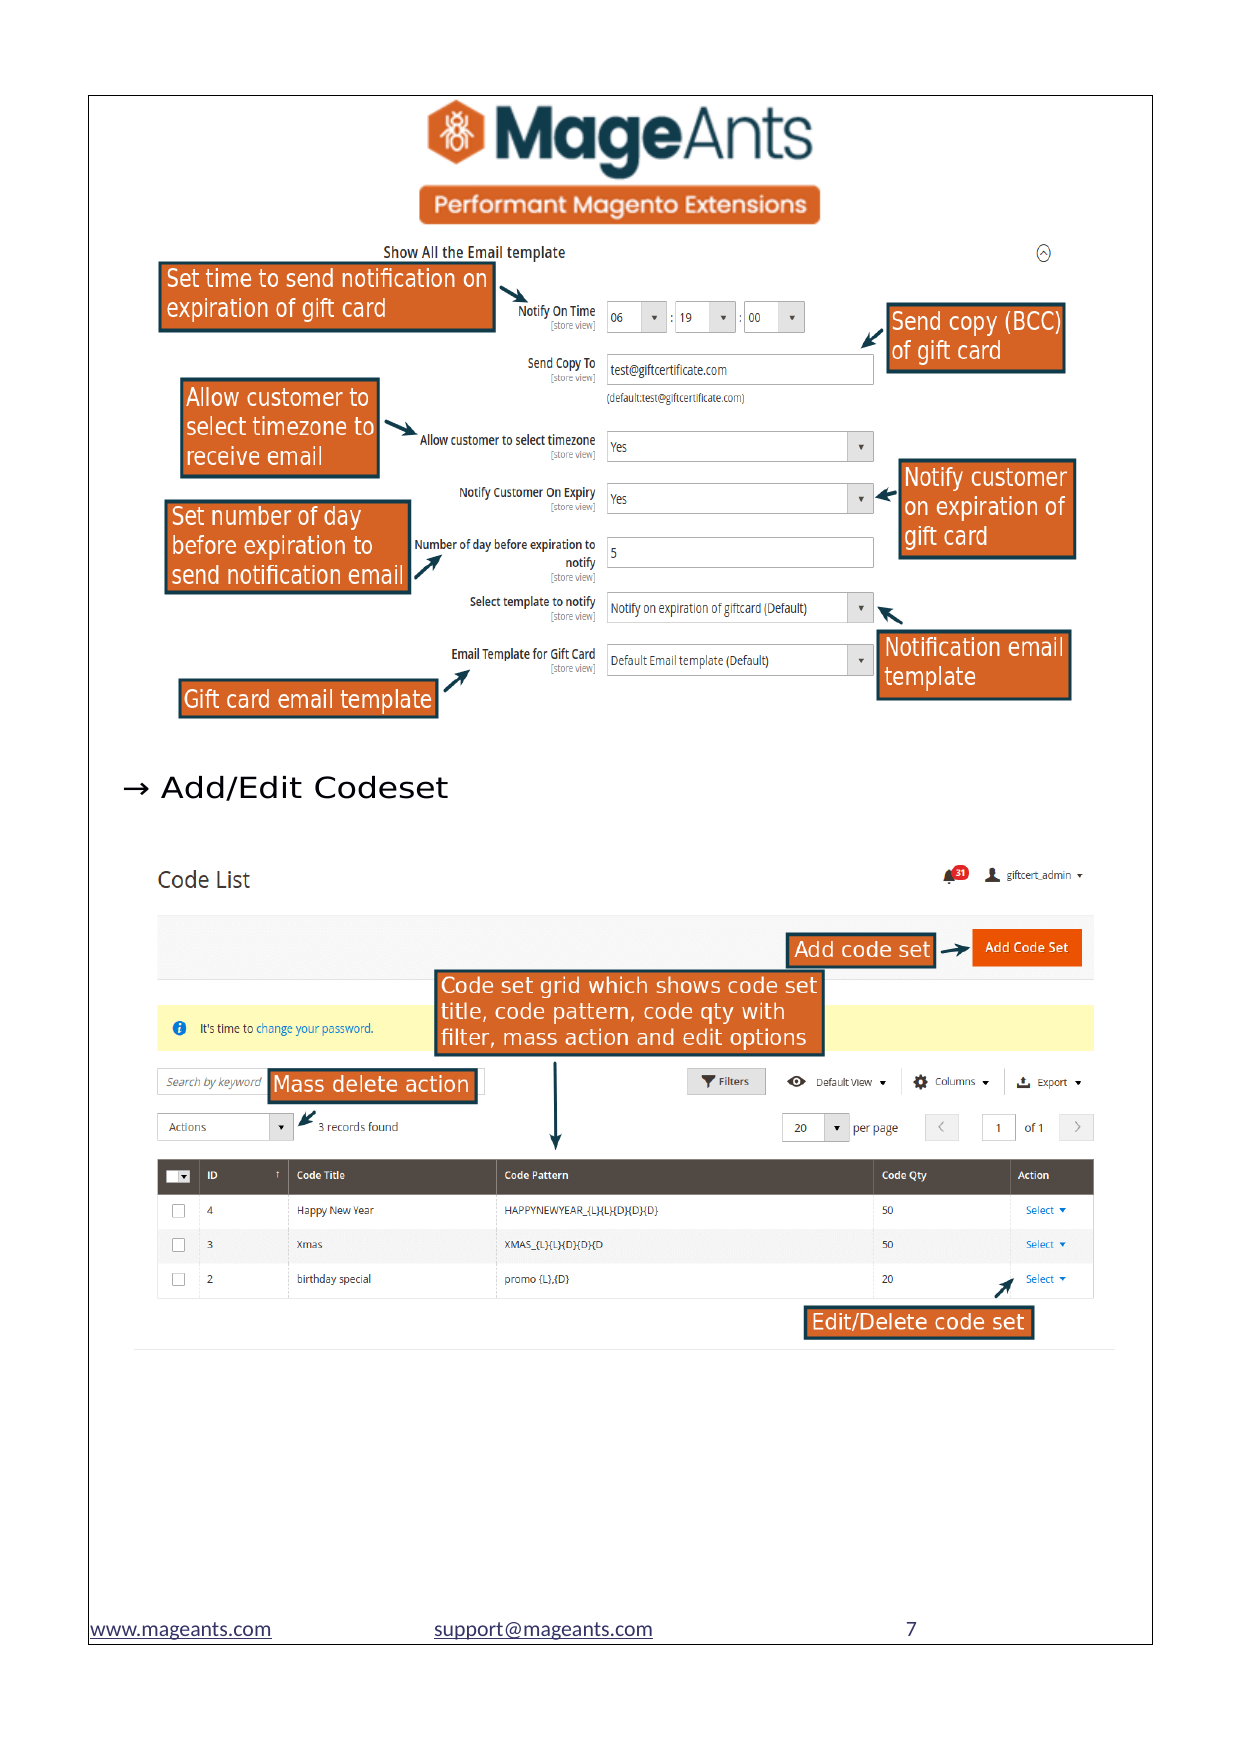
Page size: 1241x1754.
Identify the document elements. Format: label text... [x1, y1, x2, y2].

picture [133, 839, 1116, 1350]
picture [128, 97, 1080, 736]
text → Add/Edit Codeset [90, 771, 1150, 805]
